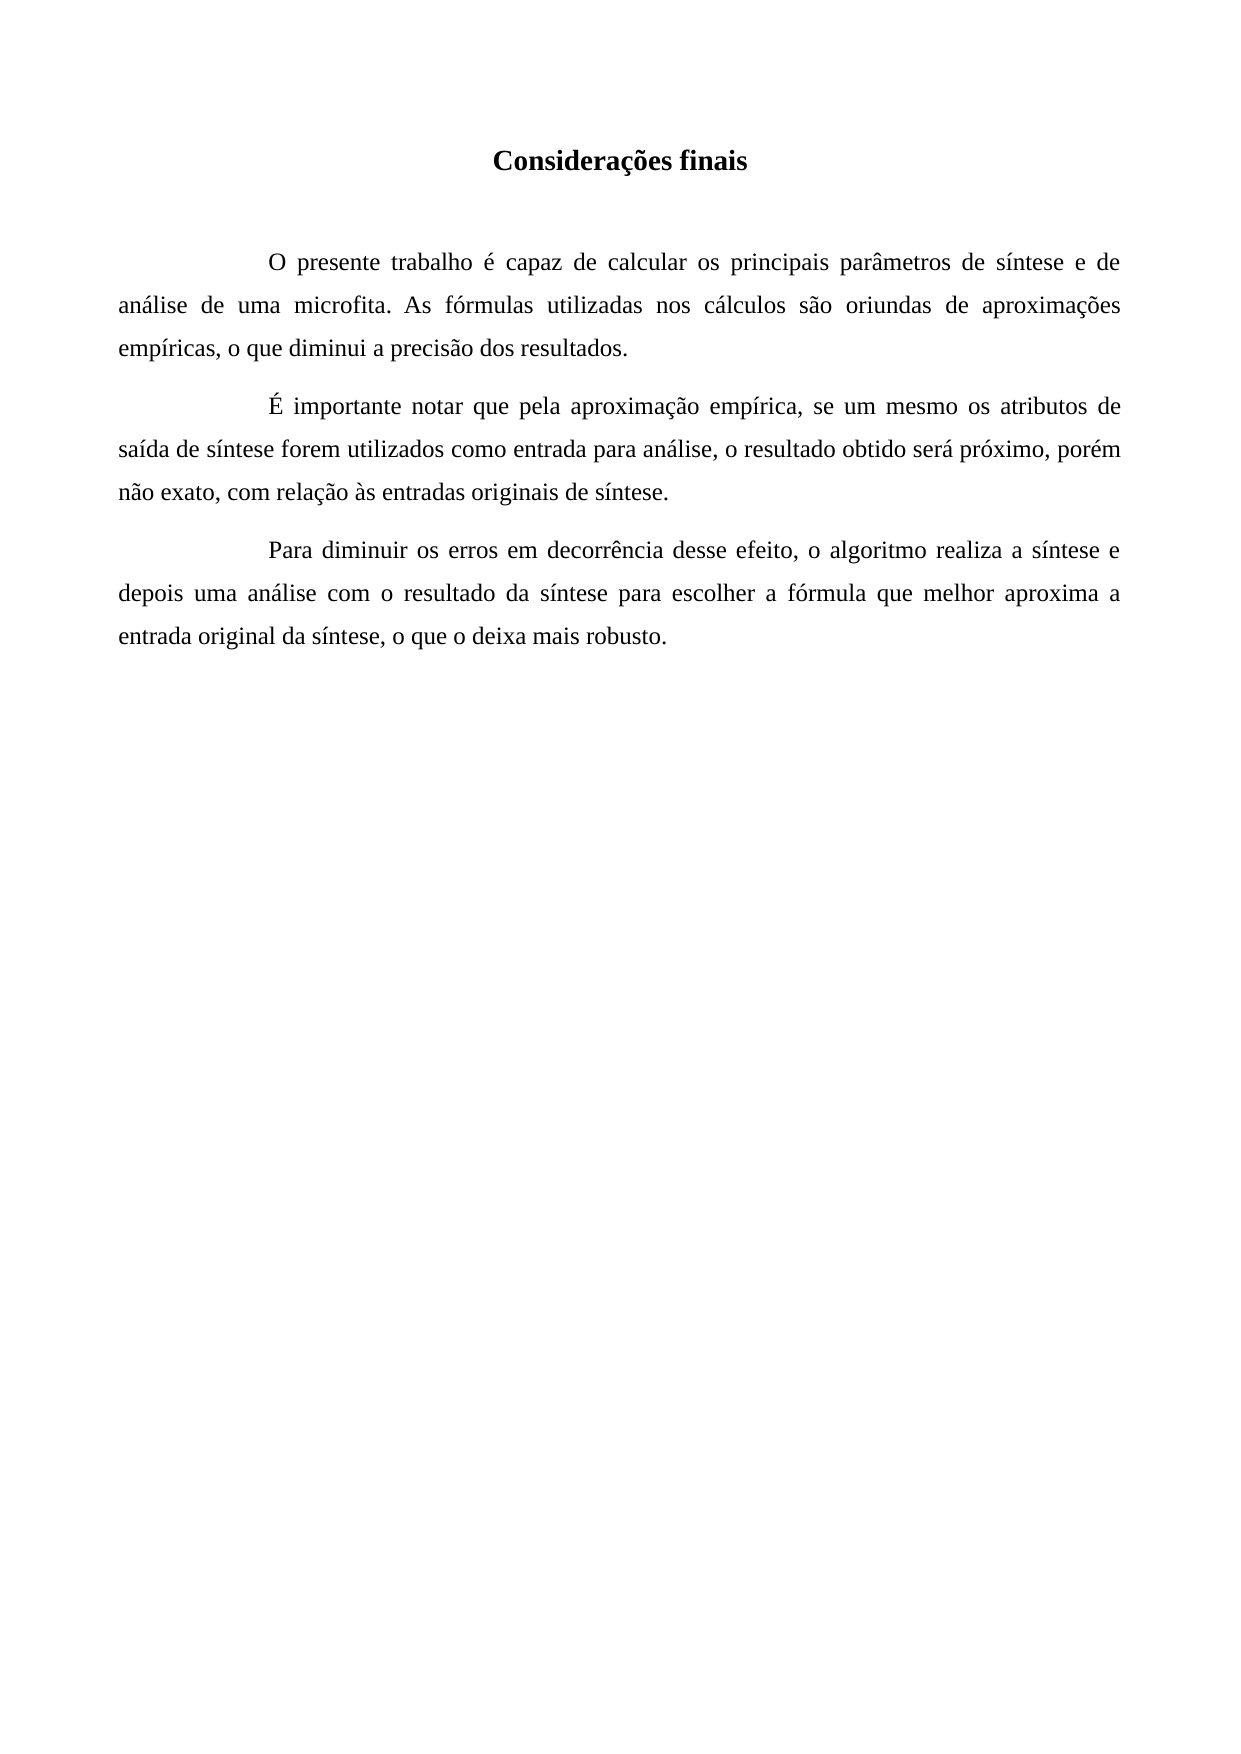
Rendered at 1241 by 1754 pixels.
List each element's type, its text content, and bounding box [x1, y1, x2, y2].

text O presente trabalho é capaz de calcular os principais parâmetros de síntese e de análise de uma microfita. As fórmulas utilizadas nos cálculos são oriundas de aproximações empíricas, o que diminui a precisão dos resultados. [118, 247, 1122, 362]
text É importante notar que pela aproximação empírica, se um mesmo os atributos de saída de síntese forem utilizados como entrada para análise, o resultado obtido será próximo, porém não exato, com relação às entradas originais de síntese. [118, 391, 1122, 506]
text Para diminuir os erros em decorrência desse efeito, o algoritmo realiza a síntese e depois uma análise com o resultado da síntese para escolher a fórmula que melhor aproxima a entrada original da síntese, o que o deixa mais robusto. [118, 535, 1122, 650]
subtitle Considerações finais [118, 143, 1122, 177]
